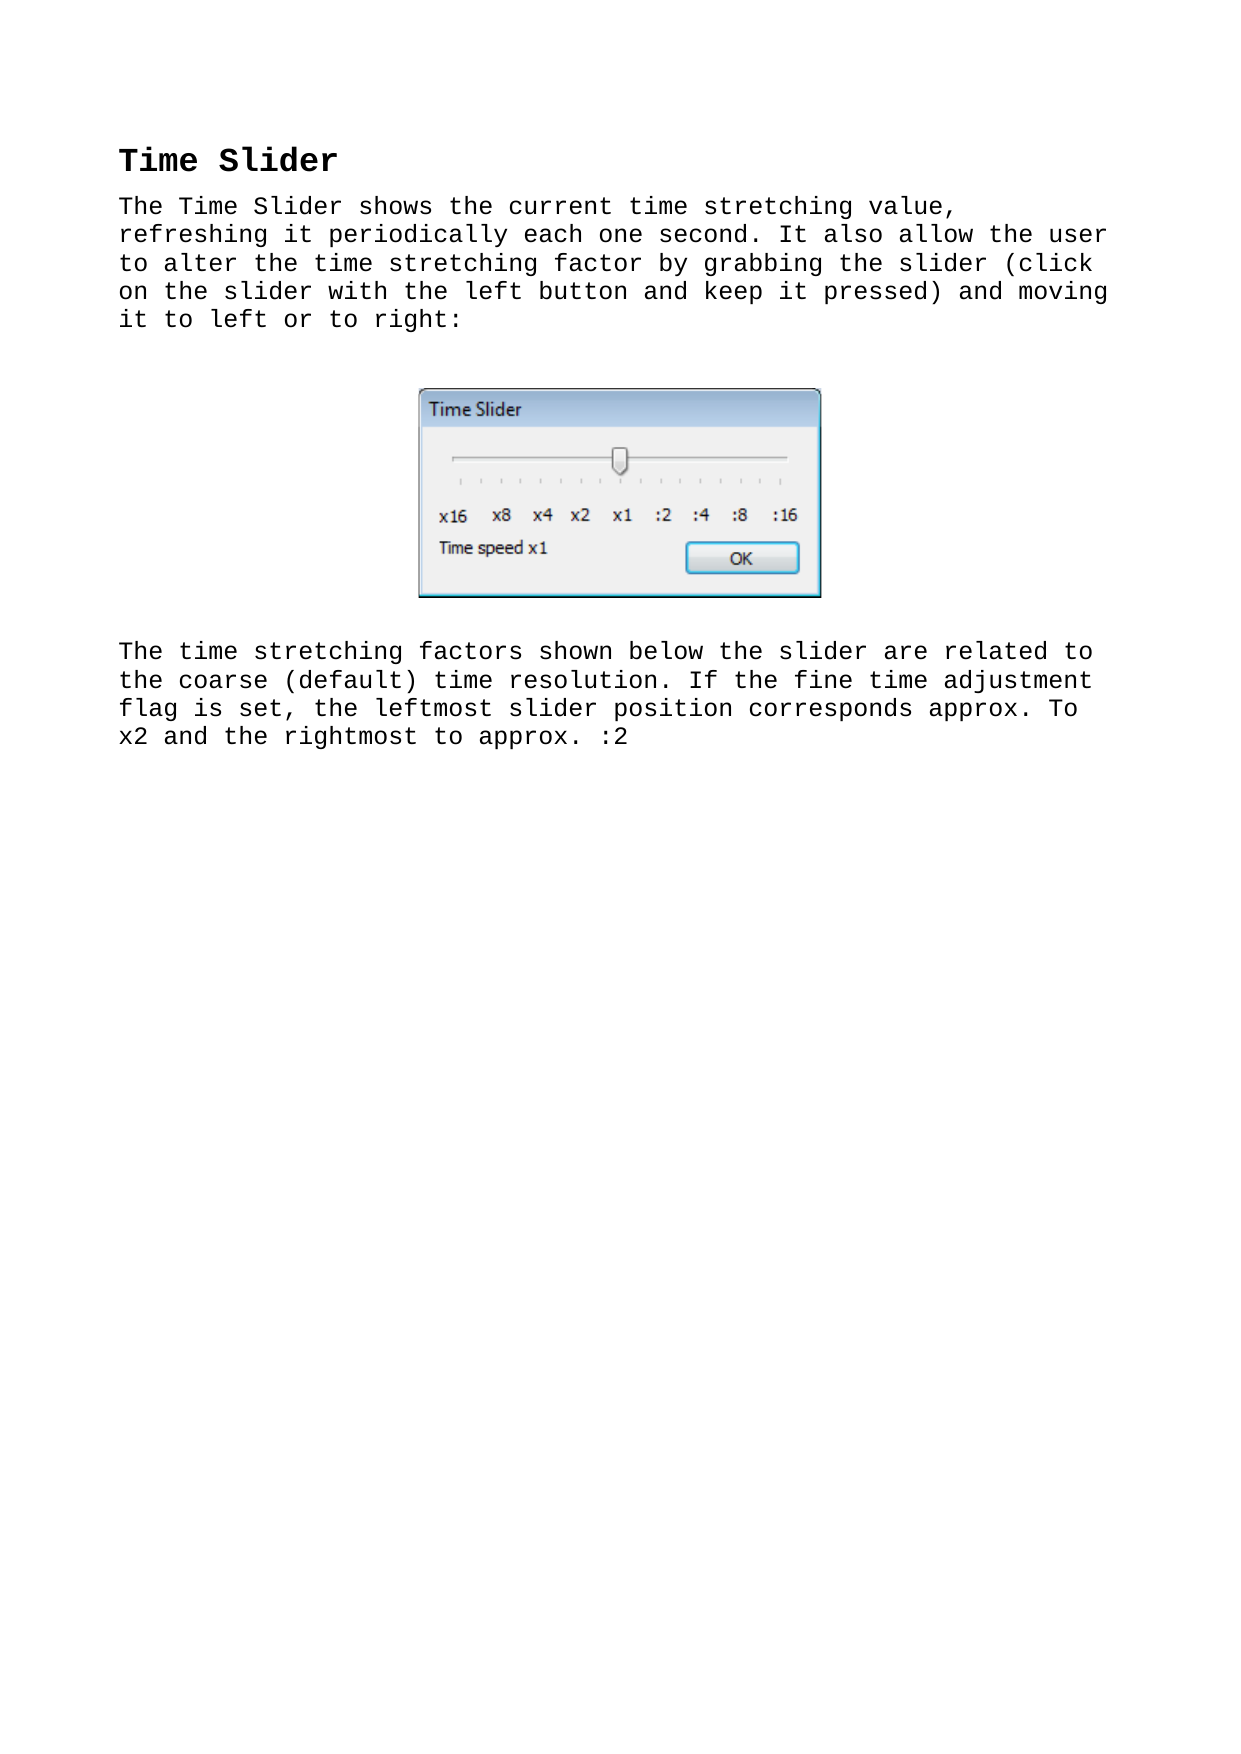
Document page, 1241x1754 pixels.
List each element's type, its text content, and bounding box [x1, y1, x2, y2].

subtitle Time Slider [118, 143, 1122, 181]
text The time stretching factors shown below the slider are related to the coarse (default) time resolution. If the fine time adjustment flag is set, the leftmost slider position corresponds approx. To x2 and the rightmost to approx. :2 [118, 639, 1122, 752]
text The Time Slider shows the current time stretching value, refreshing it periodically each one second. It also allow the user to alter the time stretching factor by grabbing the slider (click on the slider with the left button and keep it pressed) and moving it to left or to right: [118, 194, 1122, 335]
picture [418, 388, 822, 598]
